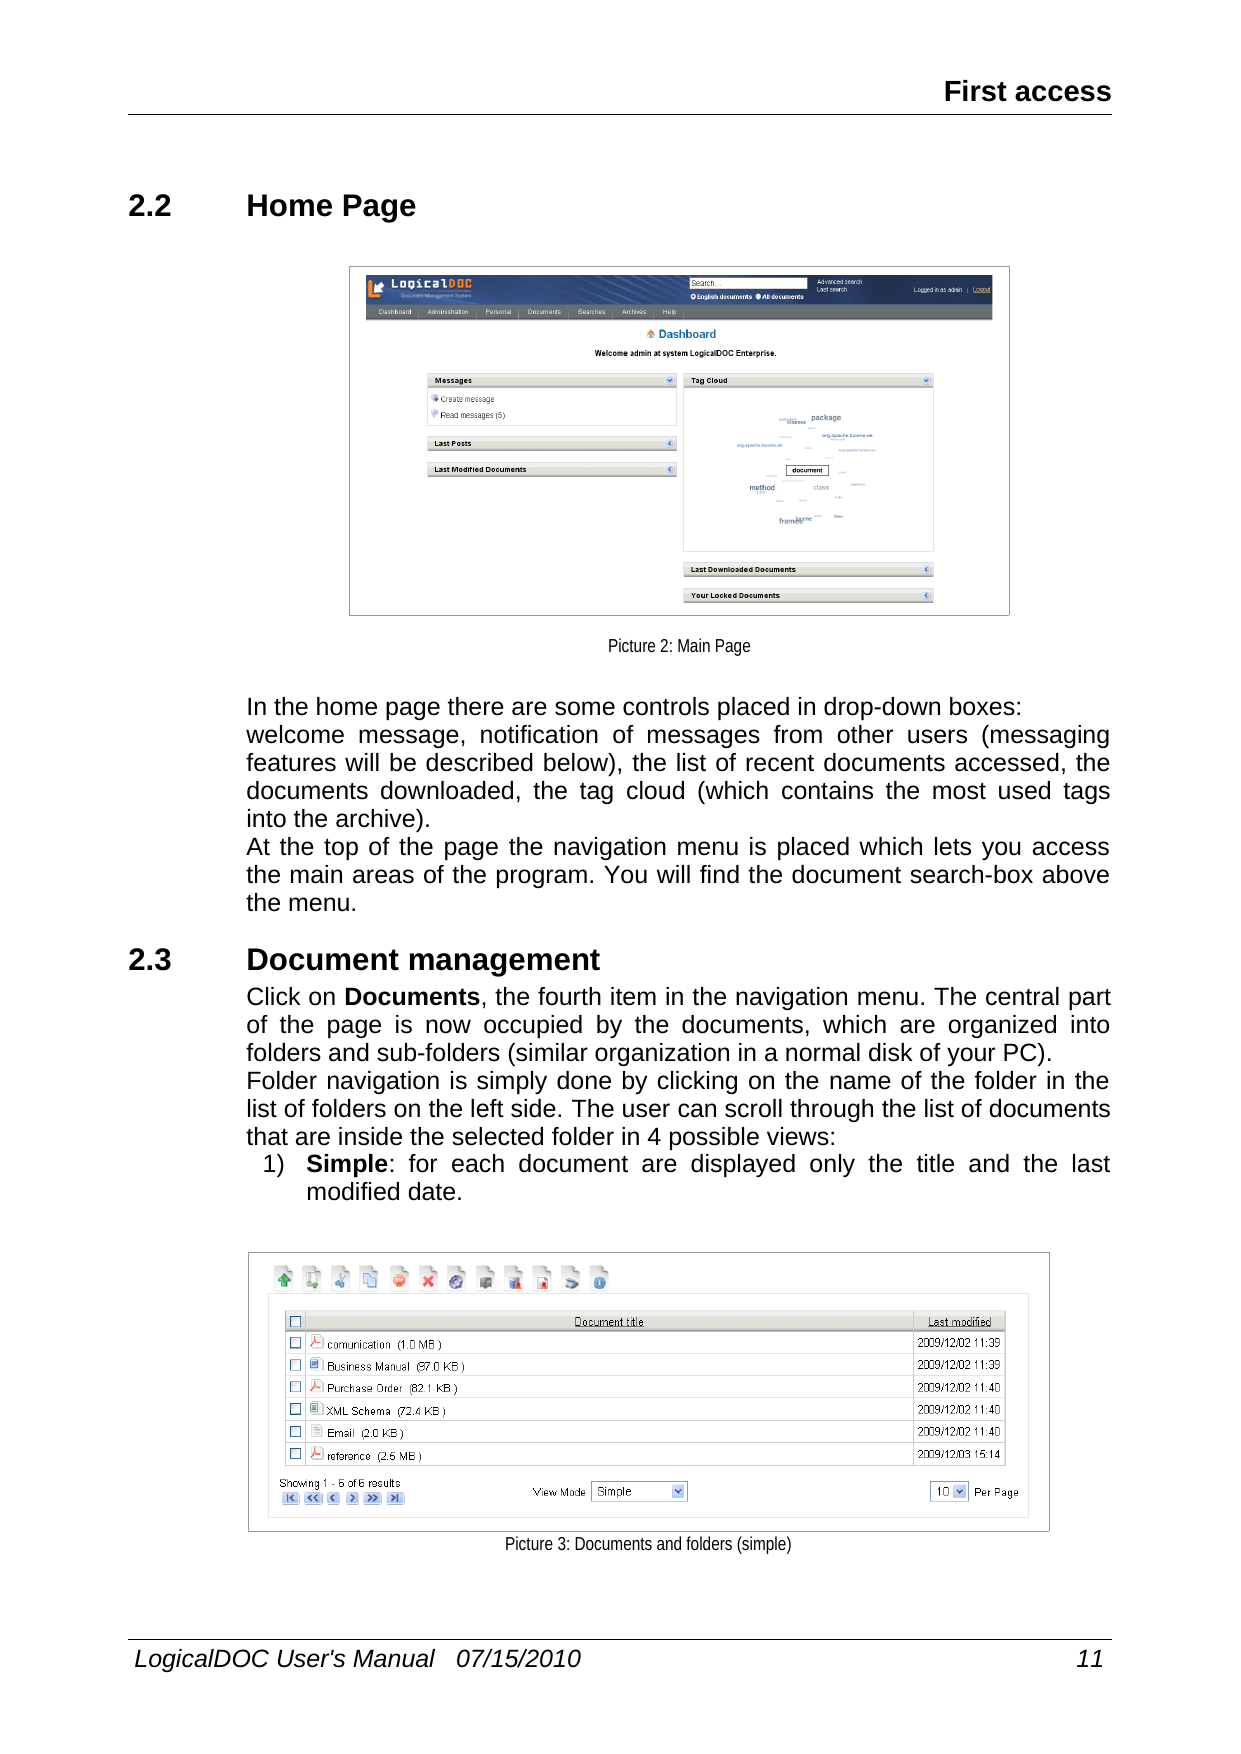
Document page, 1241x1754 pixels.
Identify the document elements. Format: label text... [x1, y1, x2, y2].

text At the top of the page the navigation menu is placed which lets you access the main areas of the program. You will find the document search-box above the menu. [246, 833, 1112, 917]
subtitle Home Page [128, 188, 1112, 223]
text Picture 2: Main Page [346, 634, 1013, 657]
picture [264, 1261, 1033, 1523]
text In the home page there are some controls placed in drop-down boxes: [246, 693, 1112, 721]
text Folder navigation is simply done by clicking on the name of the folder in the list of folders on the left side. The user can scroll through the list of documents that are inside the selected folder in 4 possible views: [246, 1066, 1112, 1150]
text Picture 3: Documents and folders (simple) [245, 1252, 1051, 1554]
subtitle Document management [128, 942, 1112, 976]
text welcome message, notification of messages from other users (messaging features will be described below), the list of recent documents accessed, the documents downloaded, the tag cloud (which contains the most used tags into the archive). [246, 721, 1112, 833]
text Click on Documents, the fourth item in the navigation menu. The central part of the page is now occupied by the documents, which are organized into folders and sub-folders (similar organization in a normal disk of your PC). [246, 983, 1112, 1066]
list Simple: for each document are displayed only the title and the last modified date. [262, 1150, 1112, 1206]
